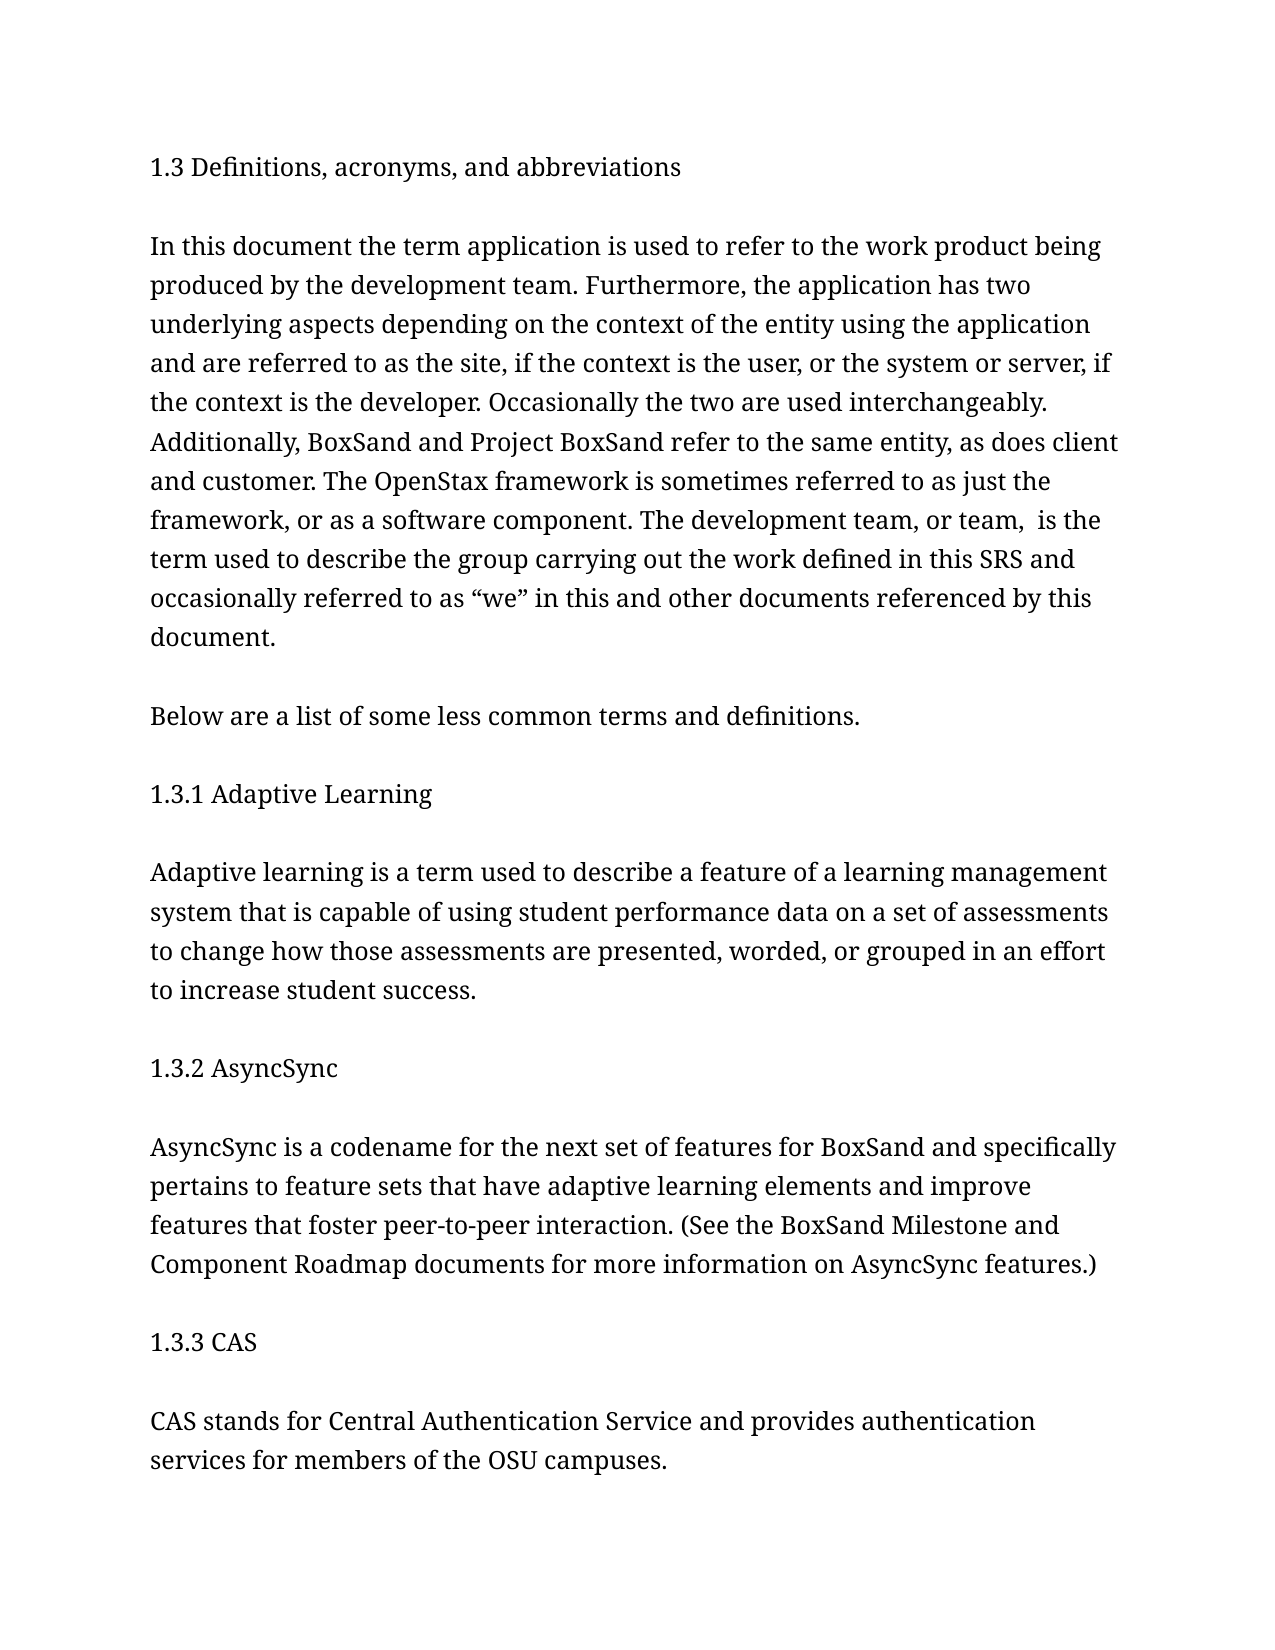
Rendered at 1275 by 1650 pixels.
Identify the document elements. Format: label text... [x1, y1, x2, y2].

text Adaptive learning is a term used to describe a feature of a learning management system that is capable of using student performance data on a set of assessments to change how those assessments are presented, worded, or grouped in an effort to increase student success. [150, 855, 1125, 1007]
text CAS stands for Central Authentication Service and provides authentication services for members of the OSU campuses. [150, 1403, 1125, 1477]
text Below are a list of some less common terms and definitions. [150, 698, 1125, 732]
text 1.3.2 AsyncSync [150, 1051, 1125, 1085]
text 1.3.1 Adaptive Learning [150, 777, 1125, 811]
text 1.3.3 CAS [150, 1325, 1125, 1359]
text 1.3 Definitions, acronyms, and abbreviations [150, 150, 1125, 184]
text AsyncSync is a codename for the next set of features for BoxSand and specifically pertains to feature sets that have adaptive learning elements and improve features that foster peer-to-peer interaction. (See the BoxSand Milestone and Component Roadmap documents for more information on AsyncSync features.) [150, 1129, 1125, 1281]
text In this document the term application is used to refer to the work product being produced by the development team. Furthermore, the application has two underlying aspects depending on the context of the entity using the application and are referred to as the site, if the context is the user, or the system or server, if the context is the developer. Occasionally the two are used interchangeably. Additionally, BoxSand and Project BoxSand refer to the same entity, as does client and customer. The OpenStax framework is sometimes referred to as just the framework, or as a software component. The development team, or team, is the term used to describe the group carrying out the work defined in this SRS and occasionally referred to as “we” in this and other documents referenced by this document. [150, 228, 1125, 654]
